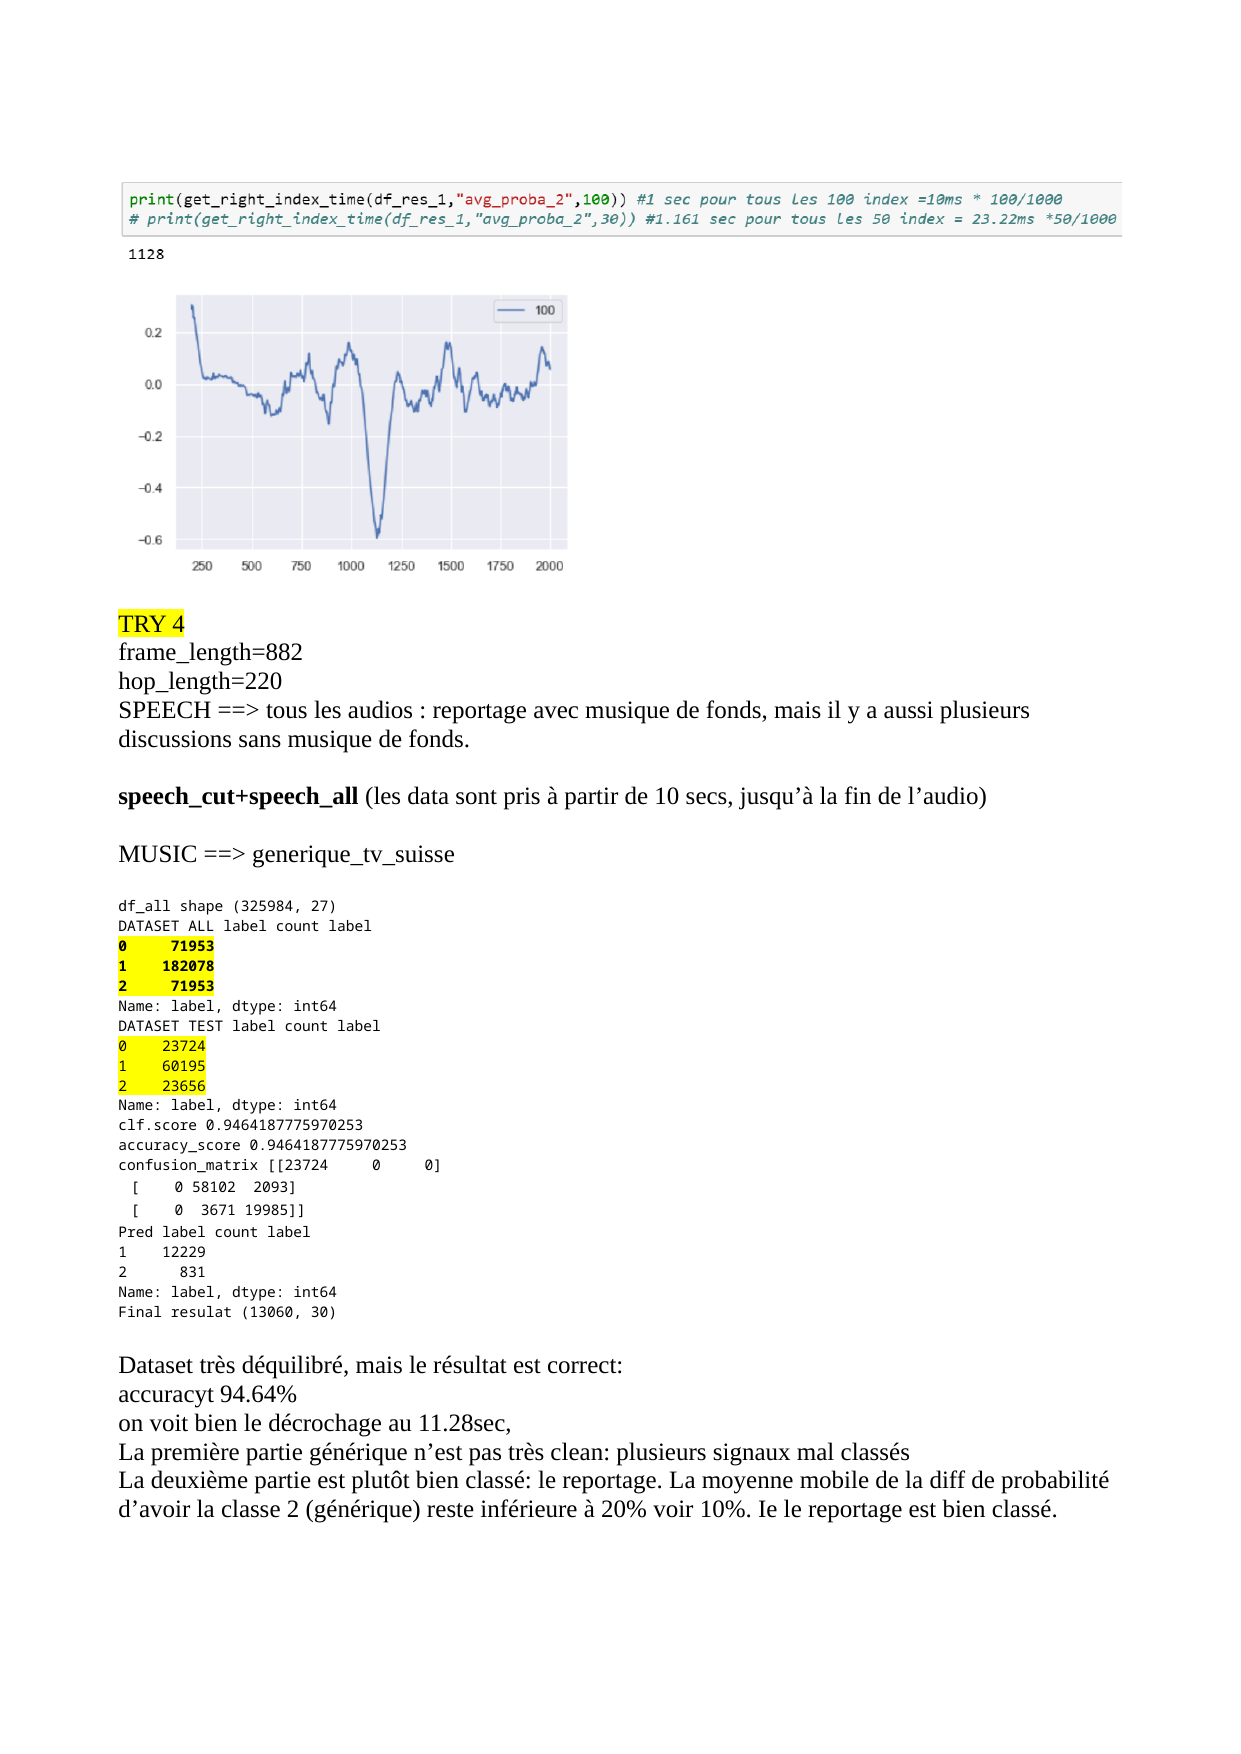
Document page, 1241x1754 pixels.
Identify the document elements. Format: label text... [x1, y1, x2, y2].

text accuracyt 94.64% [118, 1379, 1122, 1408]
text [ 0 58102 2093] [118, 1175, 1122, 1198]
text 0 71953 [118, 936, 1122, 956]
text SPEECH ==> tous les audios : reportage avec musique de fonds, mais il y a aussi plusieurs discussions sans musique de fonds. [118, 695, 1122, 752]
text TRY 4 [118, 609, 1122, 637]
text confusion_matrix [[23724 0 0] [118, 1155, 1122, 1175]
text 1 12229 [118, 1242, 1122, 1262]
text Name: label, dtype: int64 [118, 1095, 1122, 1115]
text accuracy_score 0.9464187775970253 [118, 1135, 1122, 1155]
text Dataset très déquilibré, mais le résultat est correct: [118, 1350, 1122, 1379]
text Name: label, dtype: int64 [118, 1282, 1122, 1302]
picture [118, 175, 1123, 580]
text 1 60195 [118, 1055, 1122, 1075]
text La première partie générique n’est pas très clean: plusieurs signaux mal classés [118, 1437, 1122, 1465]
text MUSIC ==> generique_tv_suisse [118, 839, 1122, 867]
text La deuxième partie est plutôt bien classé: le reportage. La moyenne mobile de la diff de probabilité d’avoir la classe 2 (générique) reste inférieure à 20% voir 10%. Ie le reportage est bien classé. [118, 1465, 1122, 1523]
text [ 0 3671 19985]] [118, 1198, 1122, 1222]
text Pred label count label [118, 1222, 1122, 1242]
text on voit bien le décrochage au 11.28sec, [118, 1408, 1122, 1437]
text 2 71953 [118, 976, 1122, 996]
text speech_cut+speech_all (les data sont pris à partir de 10 secs, jusqu’à la fin de l’audio) [118, 781, 1122, 810]
text 2 831 [118, 1262, 1122, 1282]
text 0 23724 [118, 1036, 1122, 1055]
text 1 182078 [118, 956, 1122, 976]
text Name: label, dtype: int64 [118, 996, 1122, 1016]
text DATASET ALL label count label [118, 916, 1122, 936]
text DATASET TEST label count label [118, 1016, 1122, 1036]
text Final resulat (13060, 30) [118, 1302, 1122, 1322]
text df_all shape (325984, 27) [118, 896, 1122, 916]
text 2 23656 [118, 1075, 1122, 1095]
text frame_length=882 [118, 637, 1122, 666]
text clf.score 0.9464187775970253 [118, 1115, 1122, 1135]
text hop_length=220 [118, 666, 1122, 695]
